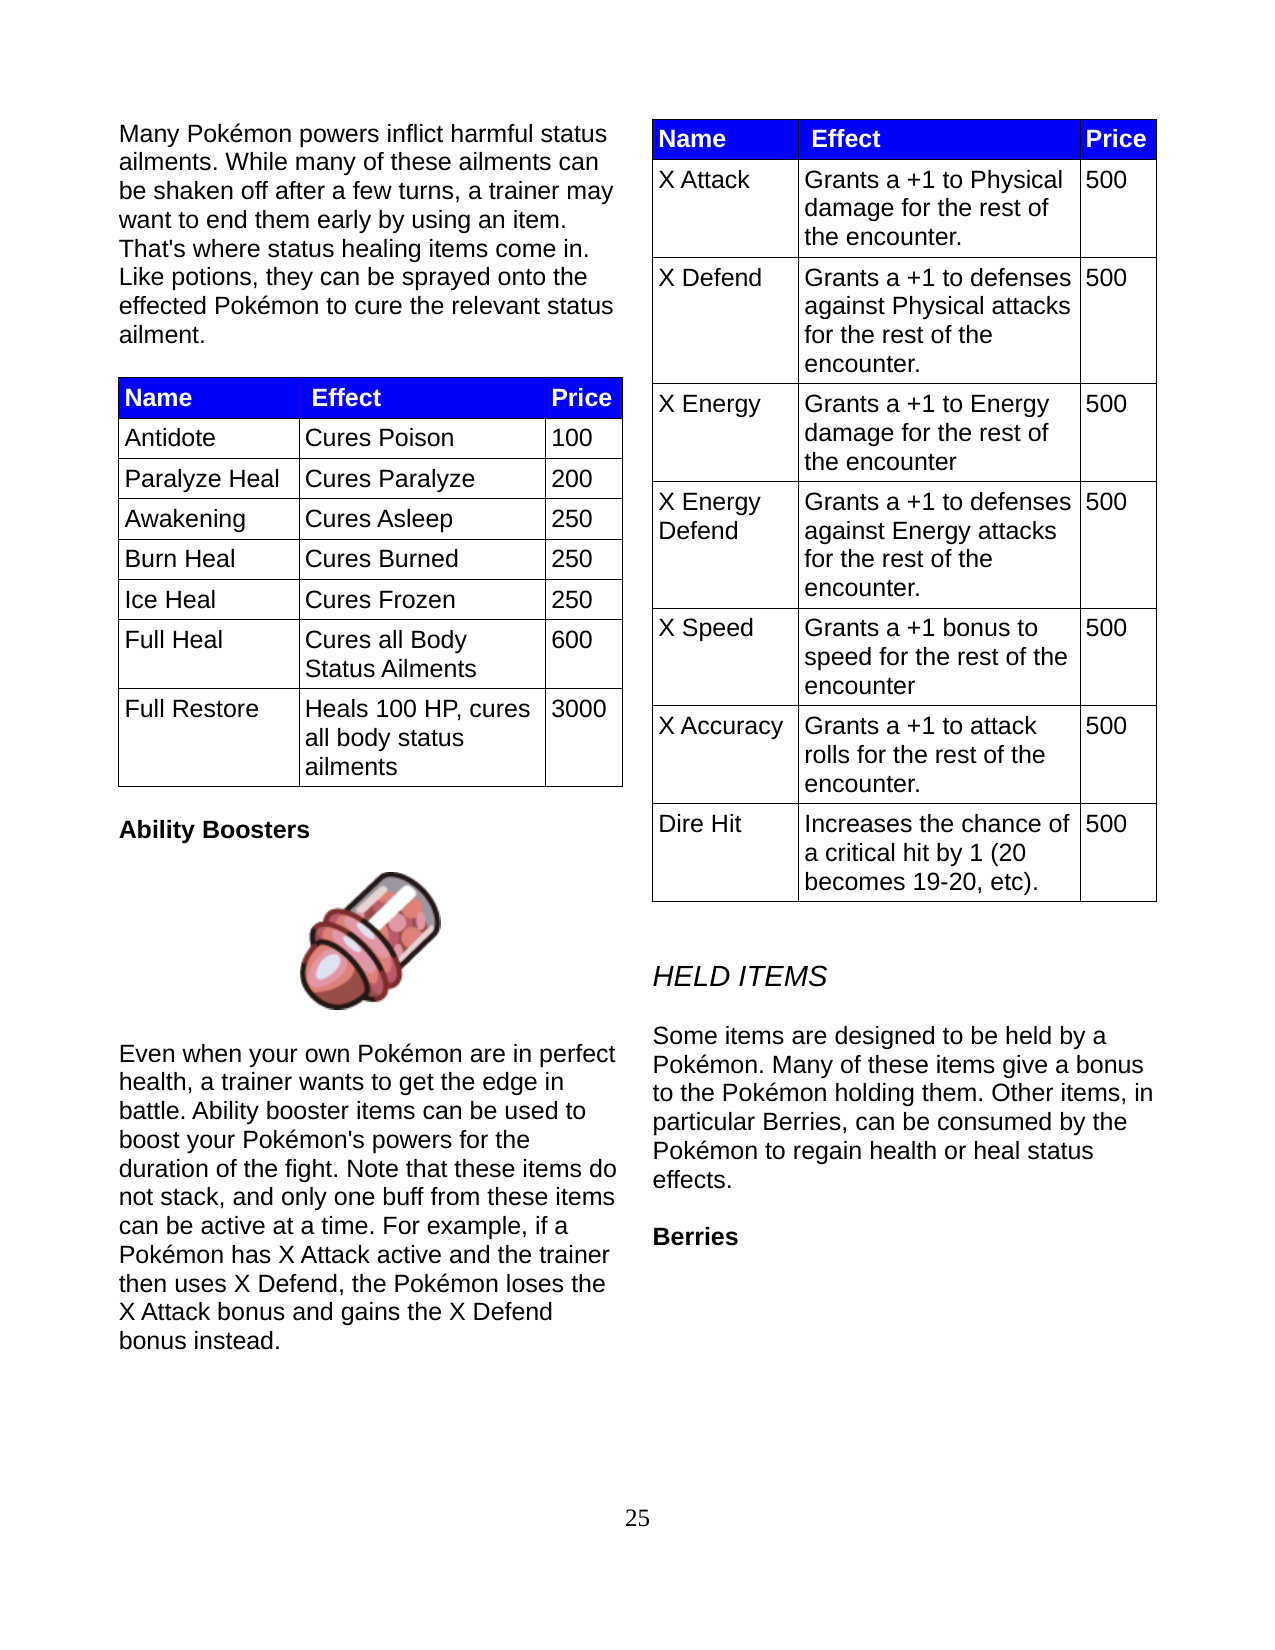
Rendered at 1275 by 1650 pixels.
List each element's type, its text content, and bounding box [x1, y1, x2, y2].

table_cell X Attack [653, 160, 798, 257]
table_cell Grants a +1 to Energy damage for the rest of the encounter [799, 384, 1080, 481]
table_cell 250 [546, 540, 622, 579]
table_cell Cures Poison [300, 419, 545, 458]
table_header Effect [799, 120, 1080, 159]
table_cell X Energy [653, 384, 798, 481]
table_cell Grants a +1 bonus to speed for the rest of the encounter [799, 609, 1080, 705]
table_cell X Defend [653, 258, 798, 383]
text Ability Boosters [118, 815, 622, 844]
table_cell Ice Heal [119, 580, 299, 619]
table_cell Antidote [119, 419, 299, 458]
table_header Name [119, 378, 299, 418]
table_cell Cures all Body Status Ailments [300, 620, 545, 688]
table_cell 500 [1081, 482, 1156, 608]
table_cell Grants a +1 to Physical damage for the rest of the encounter. [799, 160, 1080, 257]
table_cell 200 [546, 459, 622, 498]
table_cell X Speed [653, 609, 798, 705]
text Even when your own Pokémon are in perfect health, a trainer wants to get the edge in battle. Ability booster items can be used to boost your Pokémon's powers for the duration of the fight. Note that these items do not stack, and only one buff from these items can be active at a time. For example, if a Pokémon has X Attack active and the trainer then uses X Defend, the Pokémon loses the X Attack bonus and gains the X Defend bonus instead. [118, 1039, 622, 1355]
table_cell X Accuracy [653, 706, 798, 803]
table_cell Full Restore [119, 689, 299, 786]
table_cell 3000 [546, 689, 622, 786]
table_cell Heals 100 HP, cures all body status ailments [300, 689, 545, 786]
table_cell 250 [546, 580, 622, 619]
table_cell 250 [546, 499, 622, 538]
table_cell 500 [1081, 160, 1156, 257]
table_cell Cures Burned [300, 540, 545, 579]
table_cell 500 [1081, 258, 1156, 383]
table_cell Increases the chance of a critical hit by 1 (20 becomes 19-20, etc). [799, 804, 1080, 901]
text Many Pokémon powers inflict harmful status ailments. While many of these ailments can be shaken off after a few turns, a trainer may want to end them early by using an item. That's where status healing items come in. Like potions, they can be sprayed onto the effected Pokémon to cure the relevant status ailment. [118, 118, 622, 348]
subtitle HELD ITEMS [652, 959, 1156, 992]
table_header Effect [300, 378, 545, 418]
table_header Price [546, 378, 622, 418]
table_cell 500 [1081, 609, 1156, 705]
table_cell Burn Heal [119, 540, 299, 579]
table_cell Awakening [119, 499, 299, 538]
table_header Name [653, 120, 798, 159]
text Some items are designed to be held by a Pokémon. Many of these items give a bonus to the Pokémon holding them. Other items, in particular Berries, can be consumed by the Pokémon to regain health or heal status effects. [652, 1021, 1156, 1193]
table_cell Grants a +1 to defenses against Physical attacks for the rest of the encounter. [799, 258, 1080, 383]
table_cell Cures Frozen [300, 580, 545, 619]
table_cell Grants a +1 to defenses against Energy attacks for the rest of the encounter. [799, 482, 1080, 608]
table_cell 500 [1081, 384, 1156, 481]
table_cell Full Heal [119, 620, 299, 688]
text Berries [652, 1222, 1156, 1251]
table_header Price [1081, 120, 1156, 159]
table_cell X Energy Defend [653, 482, 798, 608]
table_cell 100 [546, 419, 622, 458]
table_cell 500 [1081, 706, 1156, 803]
table_cell Grants a +1 to attack rolls for the rest of the encounter. [799, 706, 1080, 803]
table_cell 500 [1081, 804, 1156, 901]
table_cell Dire Hit [653, 804, 798, 901]
table_cell Cures Paralyze [300, 459, 545, 498]
picture [300, 872, 441, 1010]
table_cell Cures Asleep [300, 499, 545, 538]
table_cell Paralyze Heal [119, 459, 299, 498]
table_cell 600 [546, 620, 622, 688]
